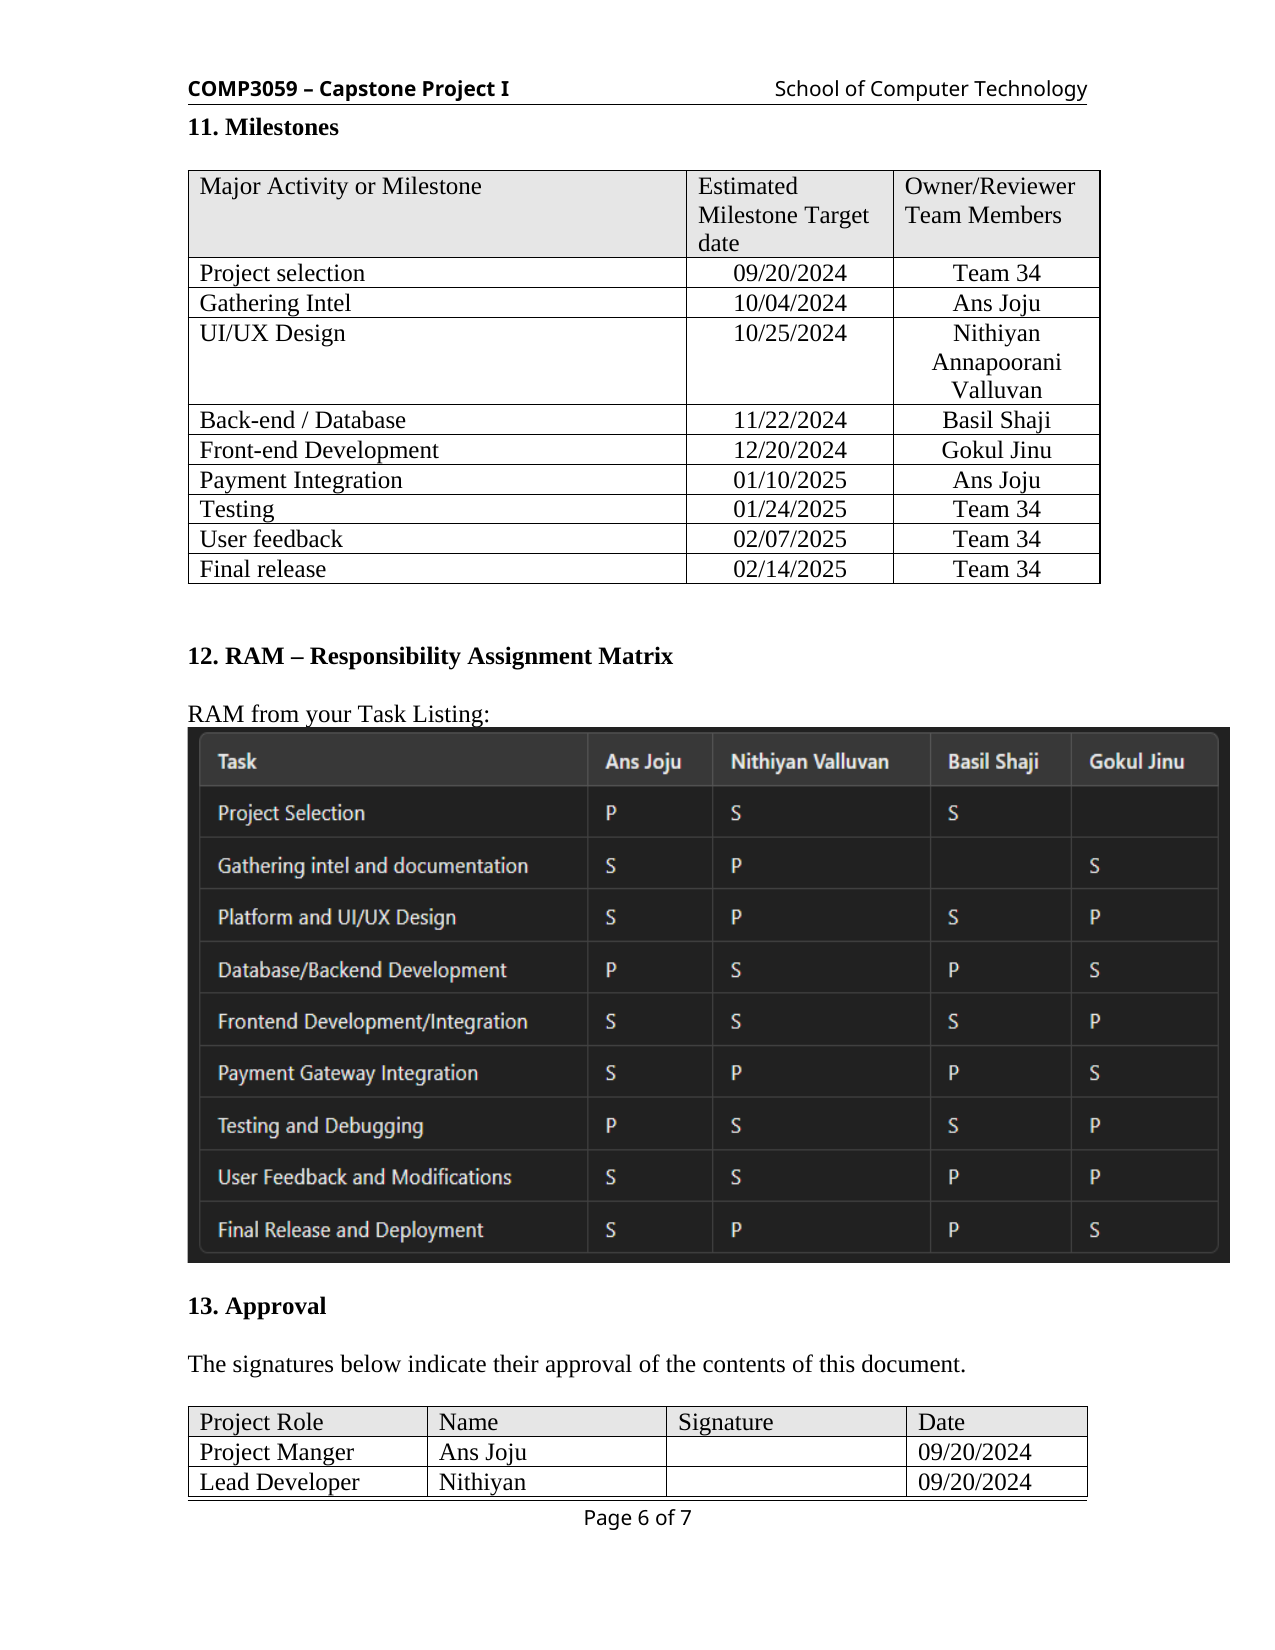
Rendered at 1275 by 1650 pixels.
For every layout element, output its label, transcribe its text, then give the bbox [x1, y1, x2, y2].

table_cell 09/20/2024 [907, 1437, 1087, 1466]
table_header Date [907, 1407, 1087, 1436]
text 11. Milestones [187, 112, 1087, 141]
table_cell 01/10/2025 [687, 465, 893, 493]
table_cell Nithiyan [428, 1467, 666, 1496]
table_cell User feedback [189, 524, 686, 553]
table_cell Project selection [189, 258, 686, 287]
text 12. RAM – Responsibility Assignment Matrix [187, 641, 1087, 670]
table_cell Front-end Development [189, 435, 686, 464]
text RAM from your Task Listing: [187, 699, 1087, 727]
table_cell Team 34 [894, 495, 1099, 523]
table_cell Ans Joju [428, 1437, 666, 1466]
table_cell Ans Joju [894, 288, 1099, 317]
table_cell Nithiyan Annapoorani Valluvan [894, 318, 1099, 404]
text The signatures below indicate their approval of the contents of this document. [187, 1349, 1087, 1377]
table_cell 02/14/2025 [687, 554, 893, 583]
table_cell Team 34 [894, 524, 1099, 553]
table_cell Team 34 [894, 258, 1099, 287]
table_header Estimated Milestone Target date [687, 171, 893, 257]
table_cell 10/25/2024 [687, 318, 893, 404]
table_cell [667, 1437, 906, 1466]
table_header Major Activity or Milestone [189, 171, 686, 257]
table_cell Testing [189, 495, 686, 523]
table_cell Gathering Intel [189, 288, 686, 317]
table_cell Team 34 [894, 554, 1099, 583]
table_header Signature [667, 1407, 906, 1436]
table_cell 11/22/2024 [687, 405, 893, 434]
table_cell Payment Integration [189, 465, 686, 493]
table_cell Gokul Jinu [894, 435, 1099, 464]
table_cell 09/20/2024 [687, 258, 893, 287]
table_cell 01/24/2025 [687, 495, 893, 523]
table_cell Ans Joju [894, 465, 1099, 493]
text 13. Approval [187, 1291, 1087, 1320]
table_cell [667, 1467, 906, 1496]
table_cell Project Manger [189, 1437, 427, 1466]
table_cell Back-end / Database [189, 405, 686, 434]
table_cell Lead Developer [189, 1467, 427, 1496]
table_cell 12/20/2024 [687, 435, 893, 464]
table_cell UI/UX Design [189, 318, 686, 404]
table_cell 09/20/2024 [907, 1467, 1087, 1496]
table_header Project Role [189, 1407, 427, 1436]
table_cell 02/07/2025 [687, 524, 893, 553]
table_cell 10/04/2024 [687, 288, 893, 317]
table_header Owner/Reviewer Team Members [894, 171, 1099, 257]
table_cell Final release [189, 554, 686, 583]
table_header Name [428, 1407, 666, 1436]
table_cell Basil Shaji [894, 405, 1099, 434]
